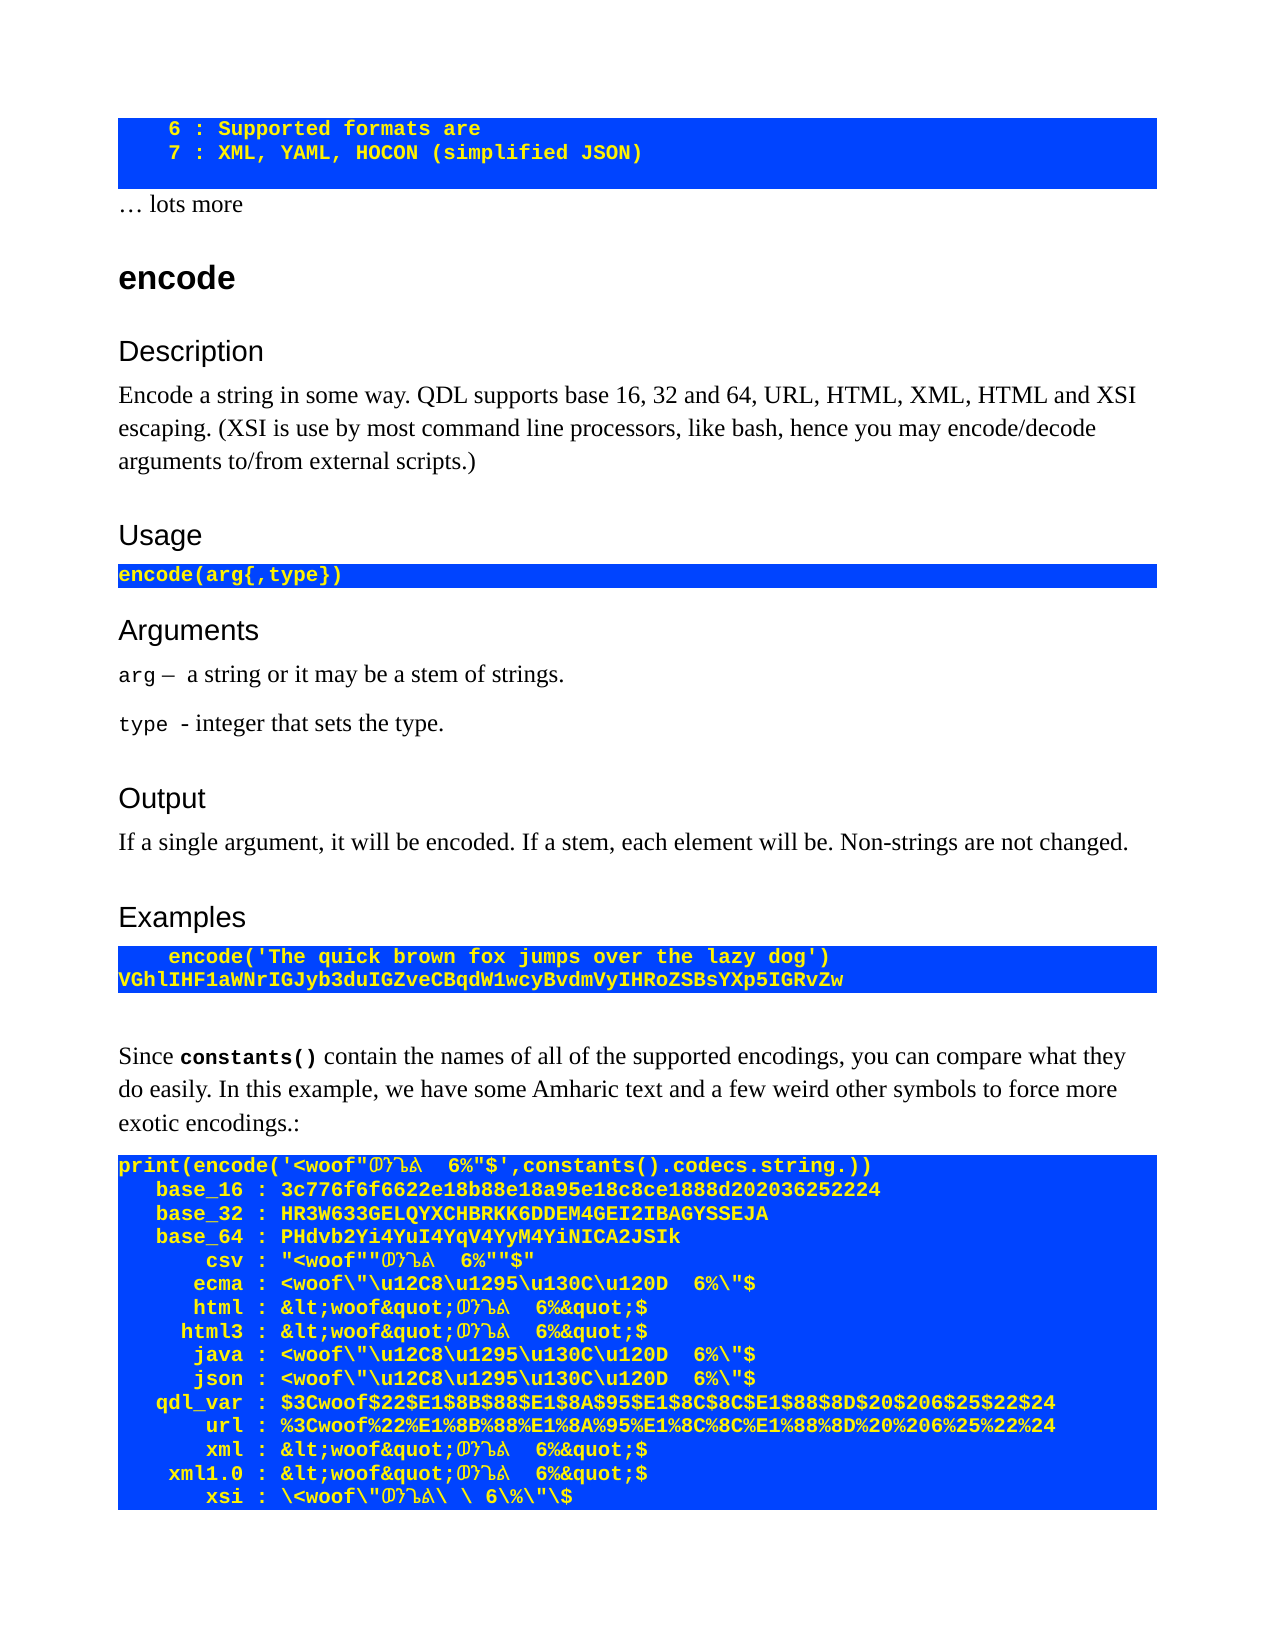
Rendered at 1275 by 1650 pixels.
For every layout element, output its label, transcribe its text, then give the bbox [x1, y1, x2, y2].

text base_16 : 3c776f6f6622e18b88e18a95e18c8ce1888d202036252224 [118, 1179, 1157, 1202]
text Since constants() contain the names of all of the supported encodings, you can compare what they do easily. In this example, we have some Amharic text and a few weird other symbols to force more exotic encodings.: [118, 1041, 1157, 1136]
text csv : "<woof""ወንጌል 6%""$" [118, 1250, 1157, 1273]
text type - integer that sets the type. [118, 708, 1157, 737]
subtitle Output [118, 781, 1157, 815]
text java : <woof\"\u12C8\u1295\u130C\u120D 6%\"$ [118, 1344, 1157, 1368]
text encode('The quick brown fox jumps over the lazy dog') [118, 946, 1157, 969]
text qdl_var : $3Cwoof$22$E1$8B$88$E1$8A$95$E1$8C$8C$E1$88$8D$20$206$25$22$24 [118, 1392, 1157, 1415]
text If a single argument, it will be encoded. If a stem, each element will be. Non-strings are not changed. [118, 827, 1157, 856]
text base_32 : HR3W633GELQYXCHBRKK6DDEM4GEI2IBAGYSSEJA [118, 1202, 1157, 1226]
text json : <woof\"\u12C8\u1295\u130C\u120D 6%\"$ [118, 1368, 1157, 1392]
text 6 : Supported formats are [118, 118, 1157, 142]
text html3 : &lt;woof&quot;ወንጌል 6%&quot;$ [118, 1321, 1157, 1344]
text base_64 : PHdvb2Yi4YuI4YqV4YyM4YiNICA2JSIk [118, 1226, 1157, 1250]
text xsi : \<woof\"ወንጌል\ \ 6\%\"\$ [118, 1486, 1157, 1510]
text html : &lt;woof&quot;ወንጌል 6%&quot;$ [118, 1297, 1157, 1321]
text ecma : <woof\"\u12C8\u1295\u130C\u120D 6%\"$ [118, 1273, 1157, 1297]
text url : %3Cwoof%22%E1%8B%88%E1%8A%95%E1%8C%8C%E1%88%8D%20%206%25%22%24 [118, 1415, 1157, 1439]
subtitle Arguments [118, 613, 1157, 647]
text xml1.0 : &lt;woof&quot;ወንጌል 6%&quot;$ [118, 1463, 1157, 1486]
text encode(arg{,type}) [118, 564, 1157, 588]
text 7 : XML, YAML, HOCON (simplified JSON) [118, 142, 1157, 189]
subtitle encode [118, 257, 1157, 296]
text … lots more [118, 189, 1157, 218]
text VGhlIHF1aWNrIGJyb3duIGZveCBqdW1wcyBvdmVyIHRoZSBsYXp5IGRvZw [118, 969, 1157, 993]
subtitle Usage [118, 518, 1157, 552]
text Encode a string in some way. QDL supports base 16, 32 and 64, URL, HTML, XML, HTML and XSI escaping. (XSI is use by most command line processors, like bash, hence you may encode/decode arguments to/from external scripts.) [118, 380, 1157, 474]
subtitle Description [118, 334, 1157, 367]
text print(encode('<woof"ወንጌል 6%"$',constants().codecs.string.)) [118, 1155, 1157, 1179]
text xml : &lt;woof&quot;ወንጌል 6%&quot;$ [118, 1439, 1157, 1463]
text arg – a string or it may be a stem of strings. [118, 659, 1157, 689]
subtitle Examples [118, 900, 1157, 933]
